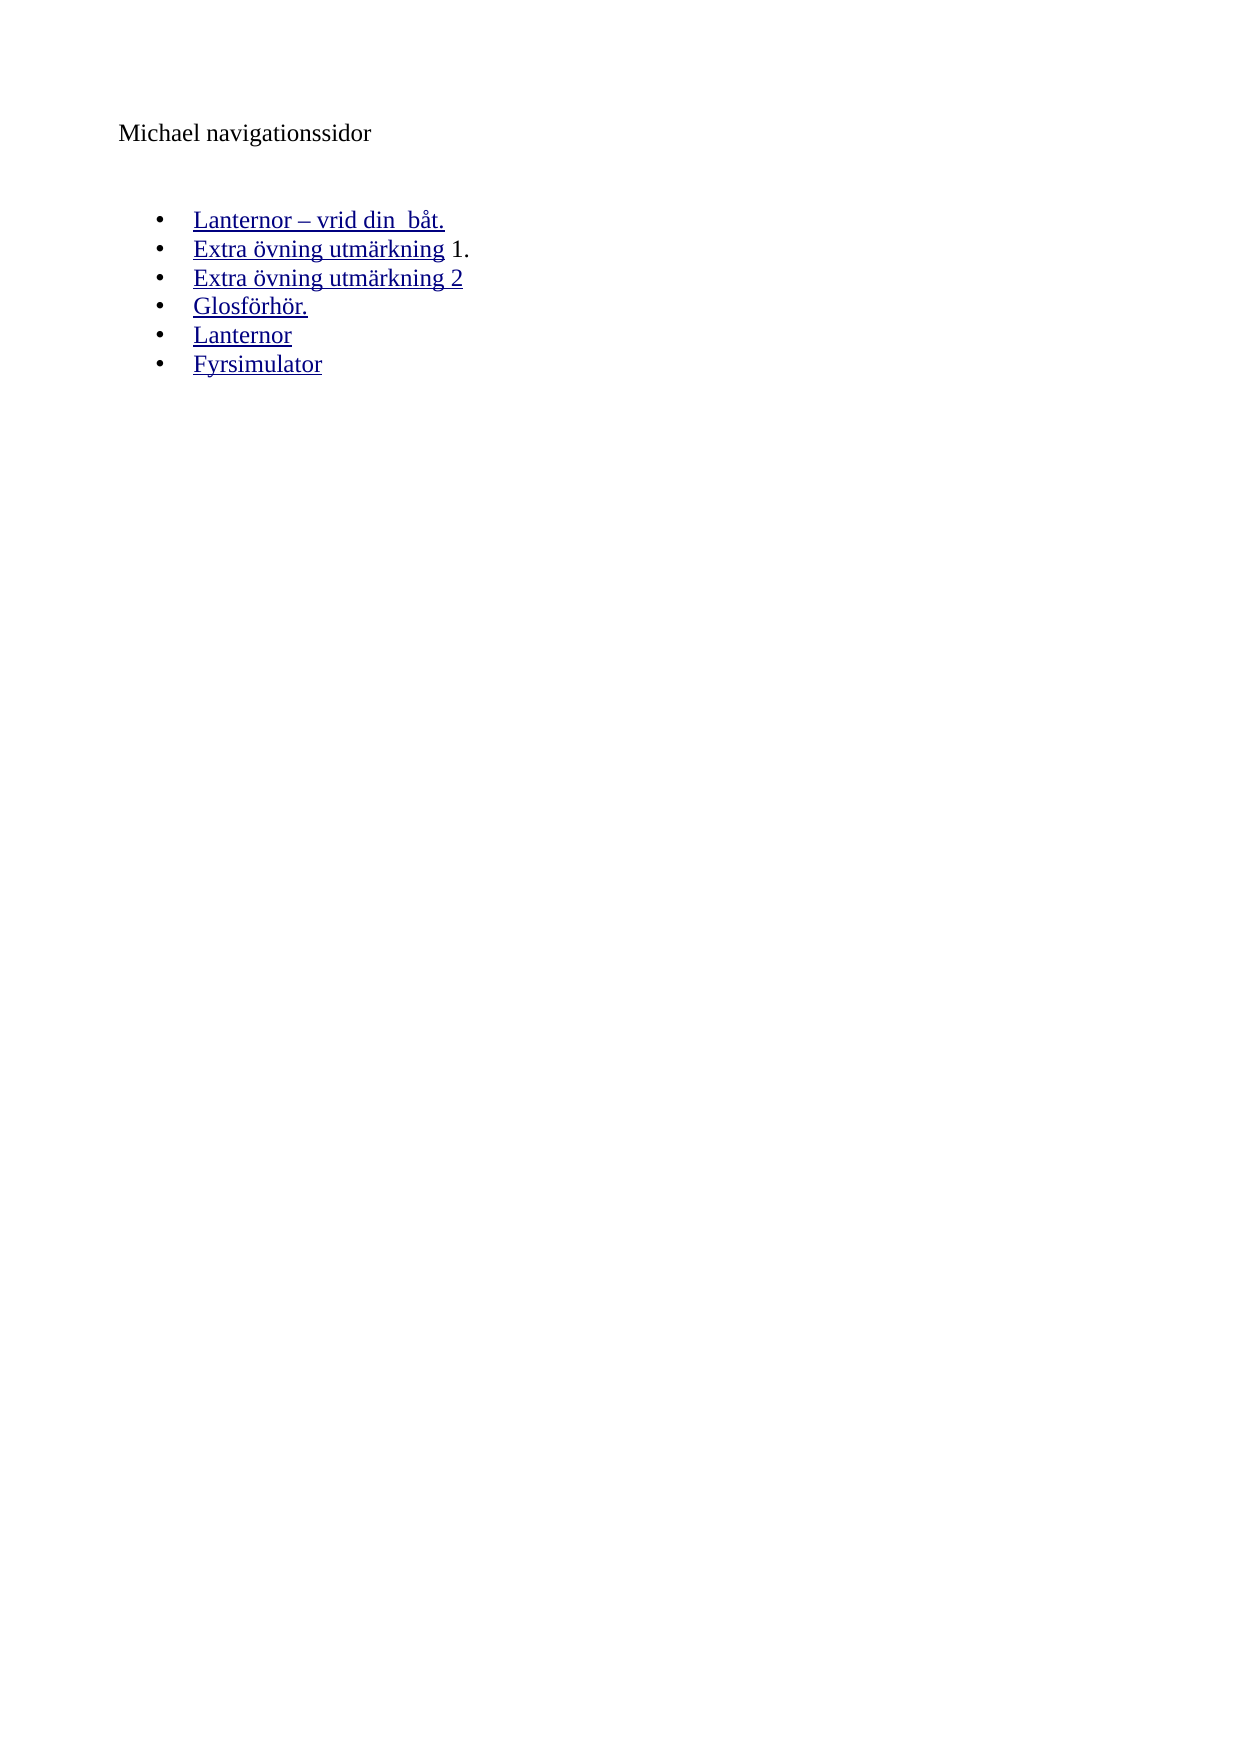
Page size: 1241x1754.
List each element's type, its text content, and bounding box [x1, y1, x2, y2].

list Extra övning utmärkning 1. [156, 234, 1122, 263]
list Lanternor – vrid din båt. [156, 205, 1122, 234]
list Glosförhör. [156, 291, 1122, 320]
list Fyrsimulator [156, 349, 1122, 378]
list Extra övning utmärkning 2 [156, 263, 1122, 291]
list Lanternor [156, 320, 1122, 349]
